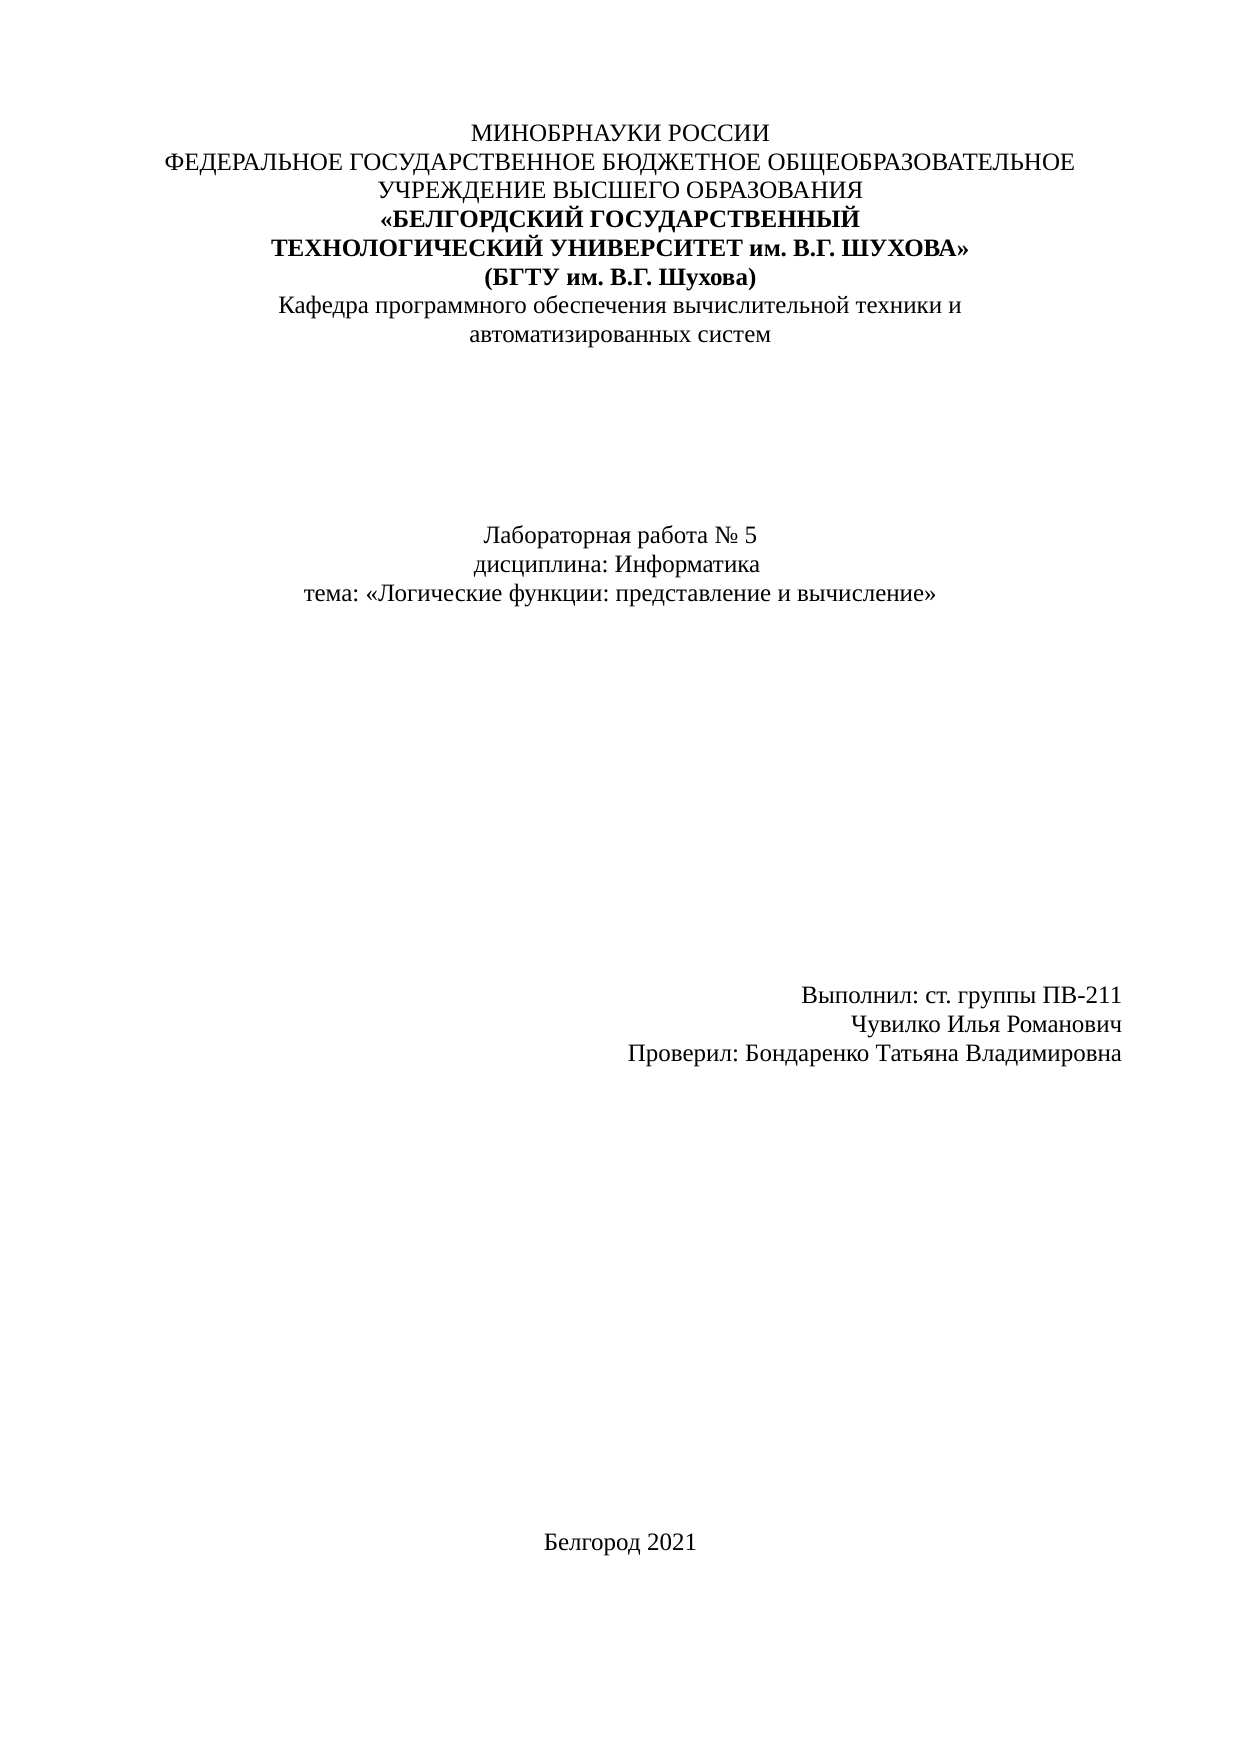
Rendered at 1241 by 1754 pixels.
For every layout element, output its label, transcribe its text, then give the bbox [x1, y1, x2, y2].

text Кафедра программного обеспечения вычислительной техники и автоматизированных систем [118, 291, 1122, 348]
text «БЕЛГОРДСКИЙ ГОСУДАРСТВЕННЫЙ ТЕХНОЛОГИЧЕСКИЙ УНИВЕРСИТЕТ им. В.Г. ШУХОВА» (БГТУ им. В.Г. Шухова) [118, 204, 1122, 291]
text Выполнил: ст. группы ПВ-211 [118, 981, 1122, 1009]
text Чувилко Илья Романович Проверил: Бондаренко Татьяна Владимировна [118, 1009, 1122, 1067]
text Лабораторная работа № 5 дисциплина: Информатика тема: «Логические функции: представление и вычисление» [118, 521, 1122, 607]
text Белгород 2021 [118, 1527, 1122, 1556]
text МИНОБРНАУКИ РОССИИ ФЕДЕРАЛЬНОЕ ГОСУДАРСТВЕННОЕ БЮДЖЕТНОЕ ОБЩЕОБРАЗОВАТЕЛЬНОЕ УЧРЕЖДЕНИЕ ВЫСШЕГО ОБРАЗОВАНИЯ [118, 118, 1122, 204]
